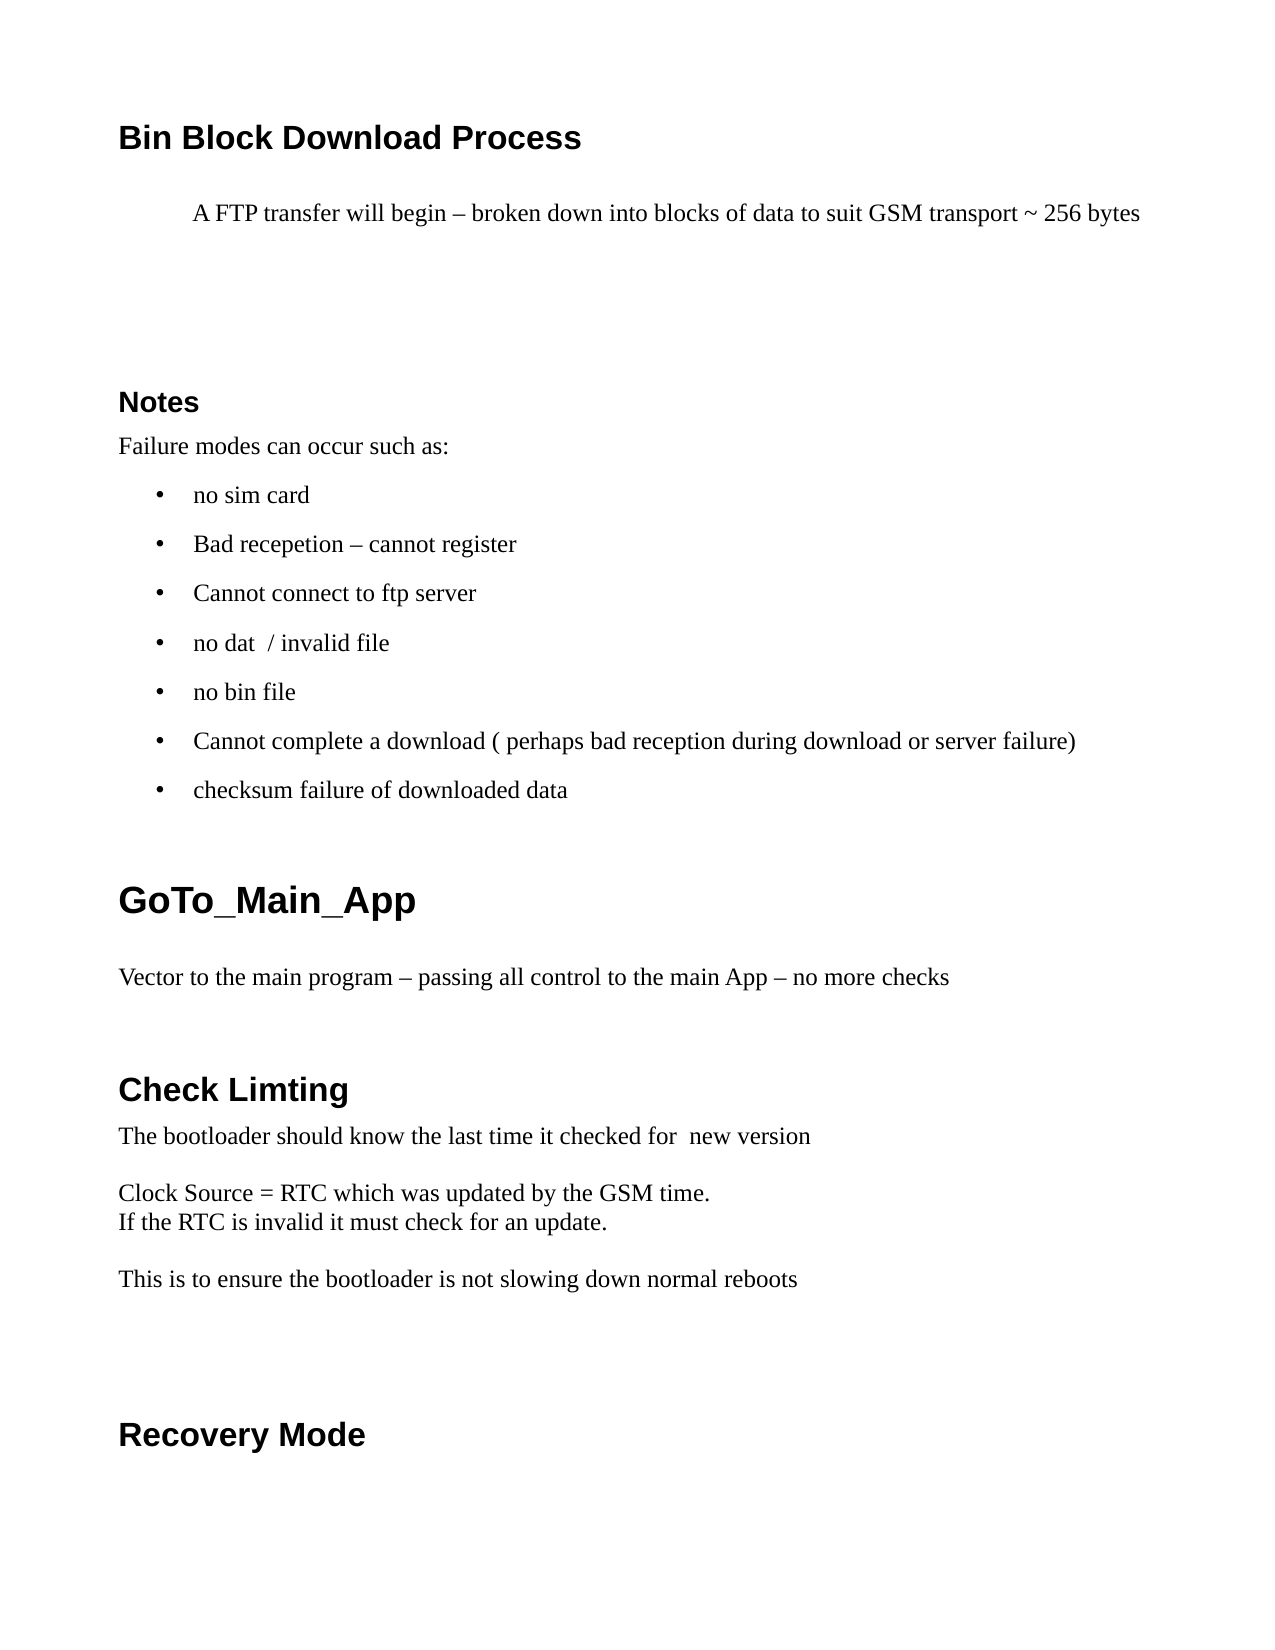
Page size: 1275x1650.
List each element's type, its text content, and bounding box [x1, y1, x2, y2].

list checksum failure of downloaded data [156, 775, 1157, 803]
list Cannot connect to ftp server [156, 578, 1157, 607]
list no sim card [156, 480, 1157, 509]
subtitle GoTo_Main_App [118, 878, 1157, 921]
list Bad recepetion – cannot register [156, 529, 1157, 558]
subtitle Bin Block Download Process [118, 118, 1157, 157]
text The bootloader should know the last time it checked for new version [118, 1121, 1157, 1149]
subtitle Check Limting [118, 1069, 1157, 1108]
text Vector to the main program – passing all control to the main App – no more checks [118, 962, 1157, 991]
text A FTP transfer will begin – broken down into blocks of data to suit GSM transport ~ 256 bytes [192, 198, 1157, 227]
text Clock Source = RTC which was updated by the GSM time. [118, 1178, 1157, 1207]
list Cannot complete a download ( perhaps bad reception during download or server failure) [156, 726, 1157, 754]
subtitle Notes [118, 385, 1157, 419]
subtitle Recovery Mode [118, 1415, 1157, 1453]
list no dat / invalid file [156, 628, 1157, 656]
text This is to ensure the bootloader is not slowing down normal reboots [118, 1264, 1157, 1293]
text Failure modes can occur such as: [118, 431, 1157, 460]
list no bin file [156, 677, 1157, 705]
text If the RTC is invalid it must check for an update. [118, 1207, 1157, 1236]
